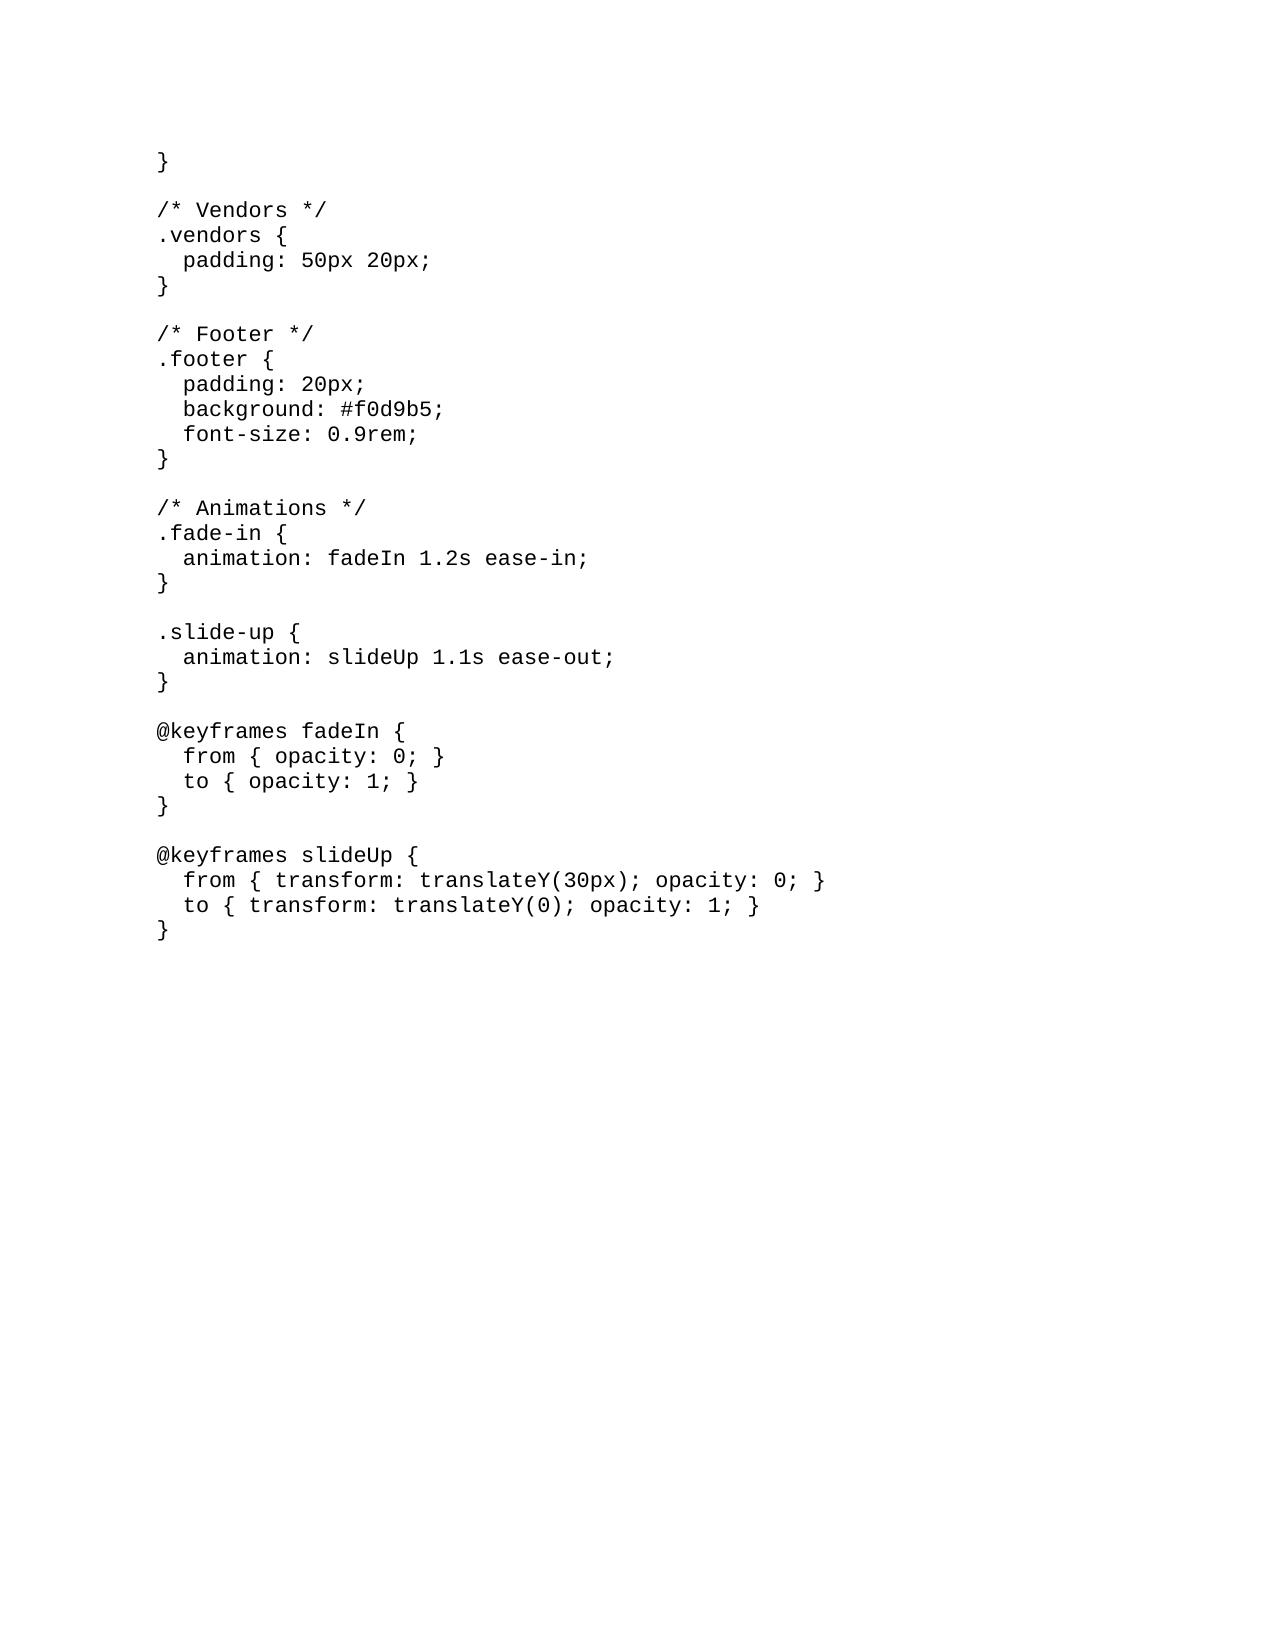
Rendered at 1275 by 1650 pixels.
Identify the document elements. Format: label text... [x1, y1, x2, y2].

text } [156, 447, 1118, 472]
text padding: 20px; [156, 373, 1118, 398]
text /* Vendors */ [156, 199, 1118, 224]
text animation: fadeIn 1.2s ease-in; [156, 547, 1118, 571]
text } [156, 918, 1118, 943]
text .vendors { [156, 224, 1118, 249]
text } [156, 794, 1118, 819]
text /* Footer */ [156, 323, 1118, 348]
text } [156, 671, 1118, 695]
text @keyframes slideUp { [156, 844, 1118, 869]
text to { opacity: 1; } [156, 770, 1118, 794]
text .footer { [156, 348, 1118, 373]
text } [156, 150, 1118, 175]
text background: #f0d9b5; [156, 398, 1118, 423]
text padding: 50px 20px; [156, 249, 1118, 274]
text to { transform: translateY(0); opacity: 1; } [156, 894, 1118, 918]
text } [156, 571, 1118, 596]
text from { transform: translateY(30px); opacity: 0; } [156, 869, 1118, 894]
text font-size: 0.9rem; [156, 423, 1118, 447]
text /* Animations */ [156, 497, 1118, 522]
text @keyframes fadeIn { [156, 720, 1118, 745]
text } [156, 274, 1118, 299]
text from { opacity: 0; } [156, 745, 1118, 770]
text .slide-up { [156, 621, 1118, 646]
text .fade-in { [156, 522, 1118, 547]
text animation: slideUp 1.1s ease-out; [156, 646, 1118, 671]
